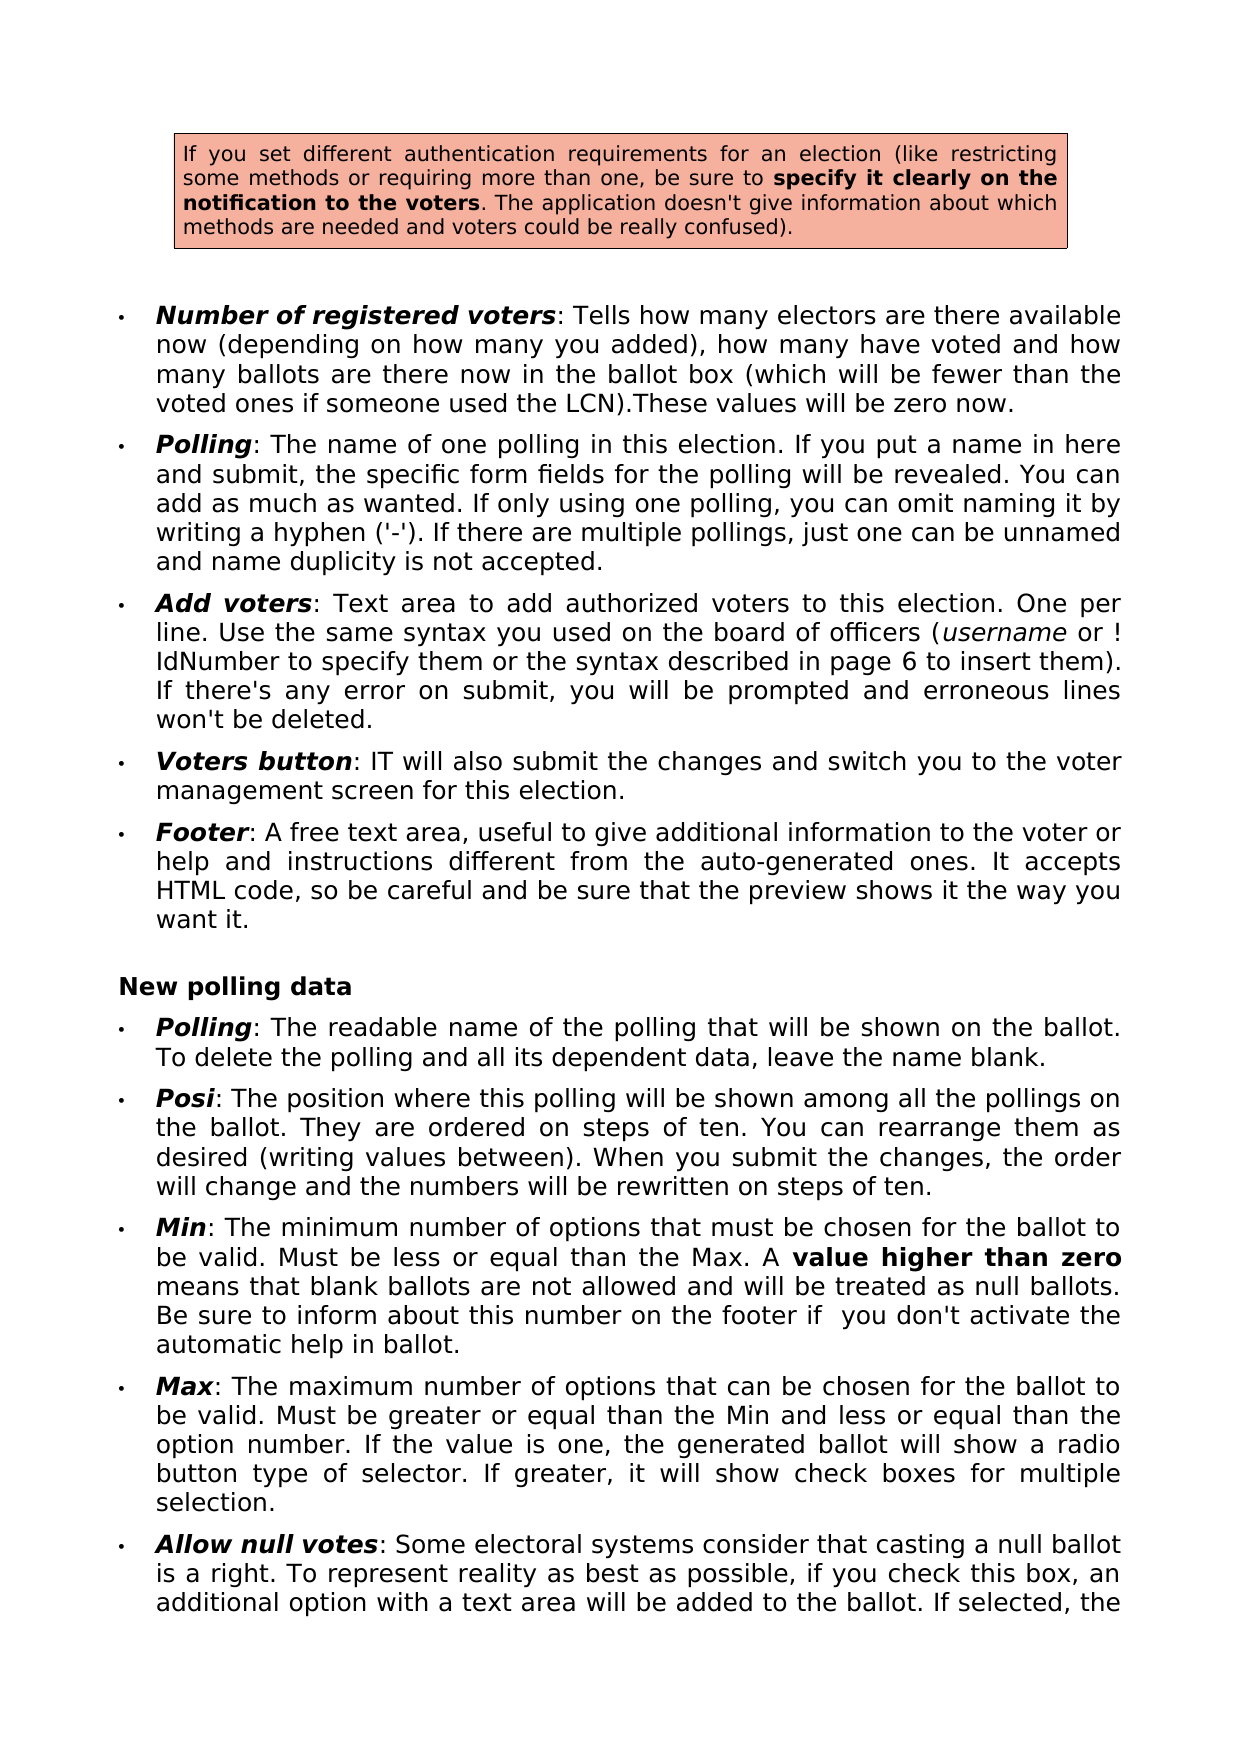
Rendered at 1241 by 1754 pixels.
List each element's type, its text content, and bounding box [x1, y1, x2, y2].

list Posi: The position where this polling will be shown among all the pollings on the ballot. They are ordered on steps of ten. You can rearrange them as desired (writing values between). When you submit the changes, the order will change and the numbers will be rewritten on steps of ten. [118, 1084, 1122, 1201]
list Voters button: IT will also submit the changes and switch you to the voter management screen for this election. [118, 747, 1122, 806]
list Polling: The name of one polling in this election. If you put a name in here and submit, the specific form fields for the polling will be revealed. You can add as much as wanted. If only using one polling, you can omit naming it by writing a hyphen ('-'). If there are multiple pollings, just one can be unnamed and name duplicity is not accepted. [118, 431, 1122, 577]
list Number of registered voters: Tells how many electors are there available now (depending on how many you added), how many have voted and how many ballots are there now in the ballot box (which will be fewer than the voted ones if someone used the LCN).These values will be zero now. [118, 302, 1122, 418]
list Add voters: Text area to add authorized voters to this election. One per line. Use the same syntax you used on the board of officers (username or !IdNumber to specify them or the syntax described in page 5 to insert them). If there's any error on submit, you will be prompted and erroneous lines won't be deleted. [118, 589, 1122, 735]
subtitle New polling data [118, 972, 1122, 1001]
text If you set different authentication requirements for an election (like restricting some methods or requiring more than one, be sure to specify it clearly on the notification to the voters. The application doesn't give information about which methods are needed and voters could be really confused). [183, 142, 1058, 239]
list Polling: The readable name of the polling that will be shown on the ballot. To delete the polling and all its dependent data, leave the name blank. [118, 1013, 1122, 1072]
list Min: The minimum number of options that must be chosen for the ballot to be valid. Must be less or equal than the Max. A value higher than zero means that blank ballots are not allowed and will be treated as null ballots. Be sure to inform about this number on the footer if you don't activate the automatic help in ballot. [118, 1213, 1122, 1359]
list Footer: A free text area, useful to give additional information to the voter or help and instructions different from the auto-generated ones. It accepts HTML code, so be careful and be sure that the preview shows it the way you want it. [118, 818, 1122, 935]
list Allow null votes: Some electoral systems consider that casting a null ballot is a right. To represent reality as best as possible, if you check this box, an additional option with a text area will be added to the ballot. If selected, the [118, 1530, 1122, 1618]
list Max: The maximum number of options that can be chosen for the ballot to be valid. Must be greater or equal than the Min and less or equal than the option number. If the value is one, the generated ballot will show a radio button type of selector. If greater, it will show check boxes for multiple selection. [118, 1372, 1122, 1518]
